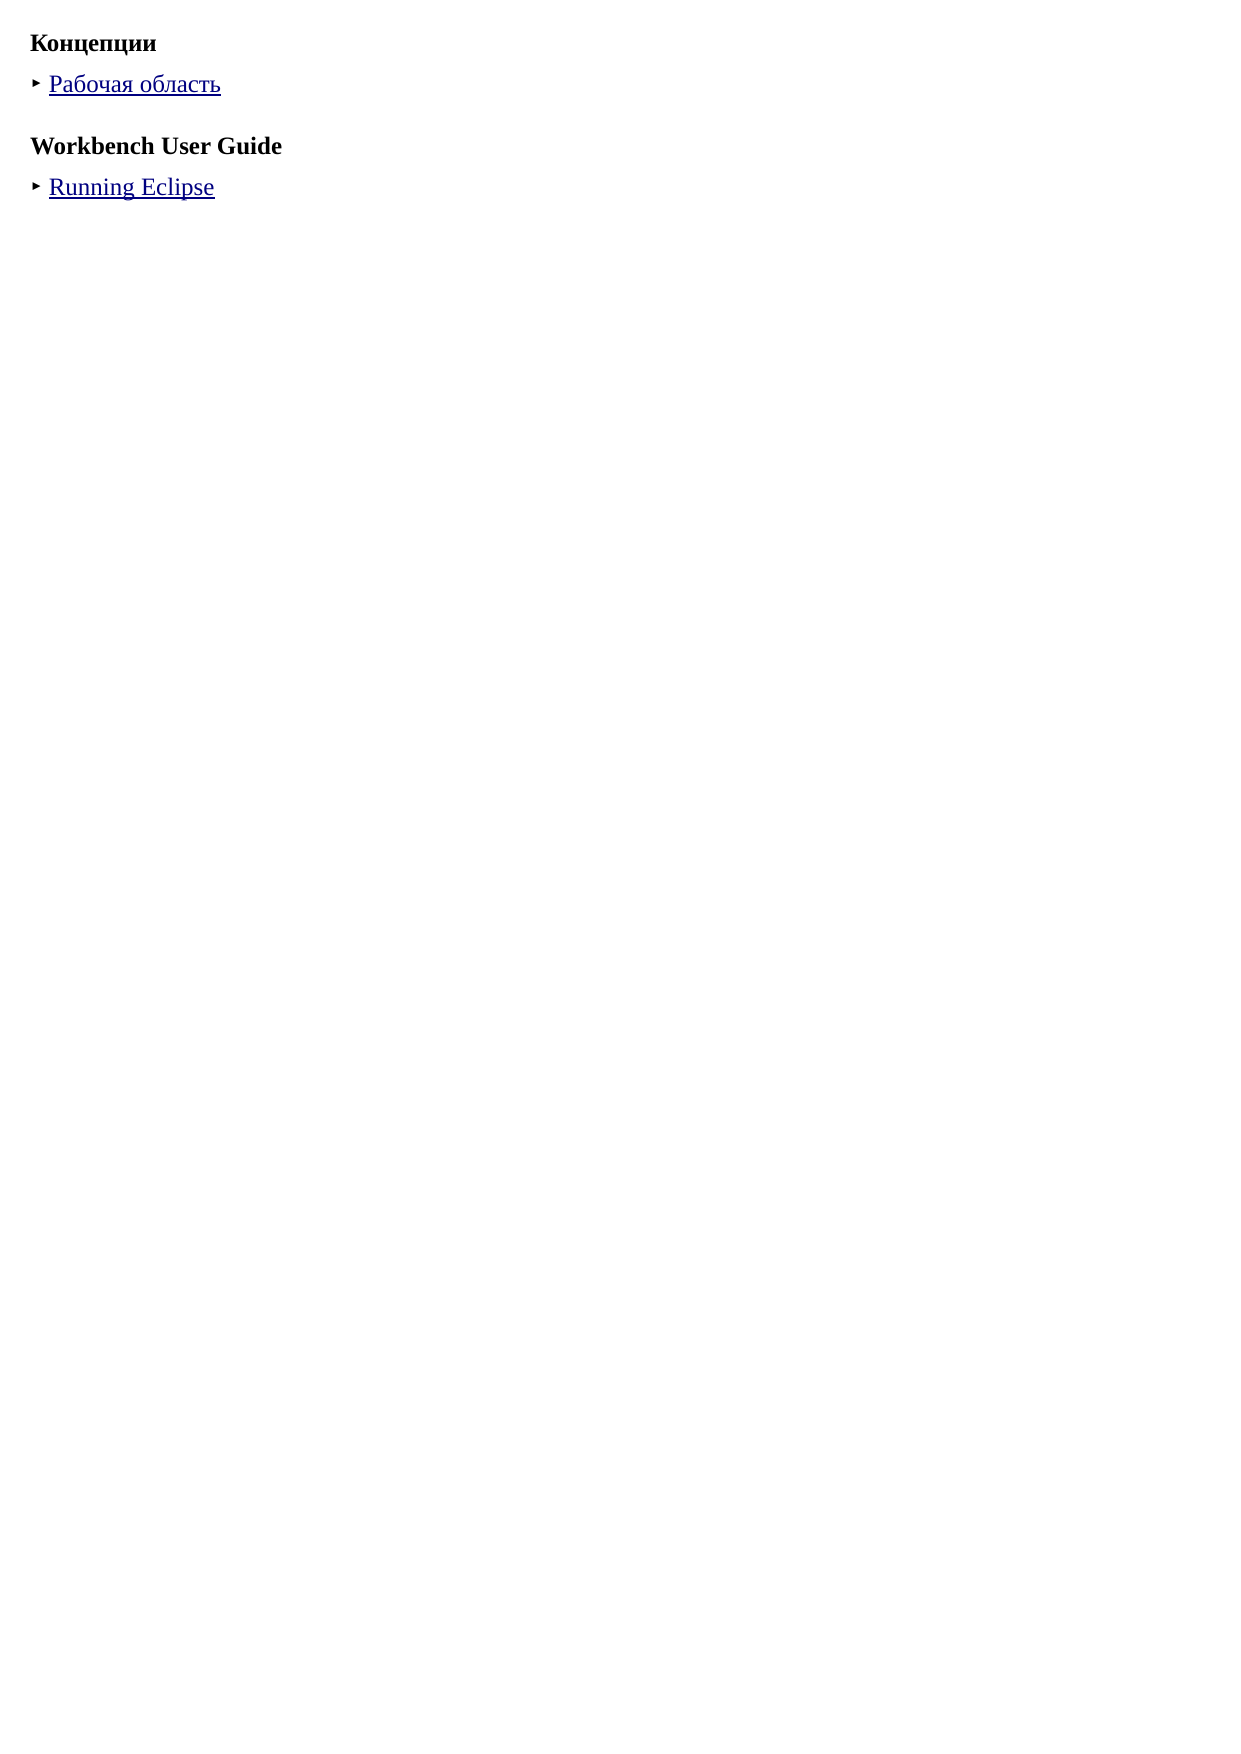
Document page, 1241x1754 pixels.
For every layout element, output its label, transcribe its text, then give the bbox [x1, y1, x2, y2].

subtitle Концепции [30, 28, 1211, 57]
text ‣ Running Eclipse [30, 172, 1211, 201]
subtitle Workbench User Guide [30, 131, 1211, 160]
text ‣ Рабочая область [30, 69, 1211, 98]
